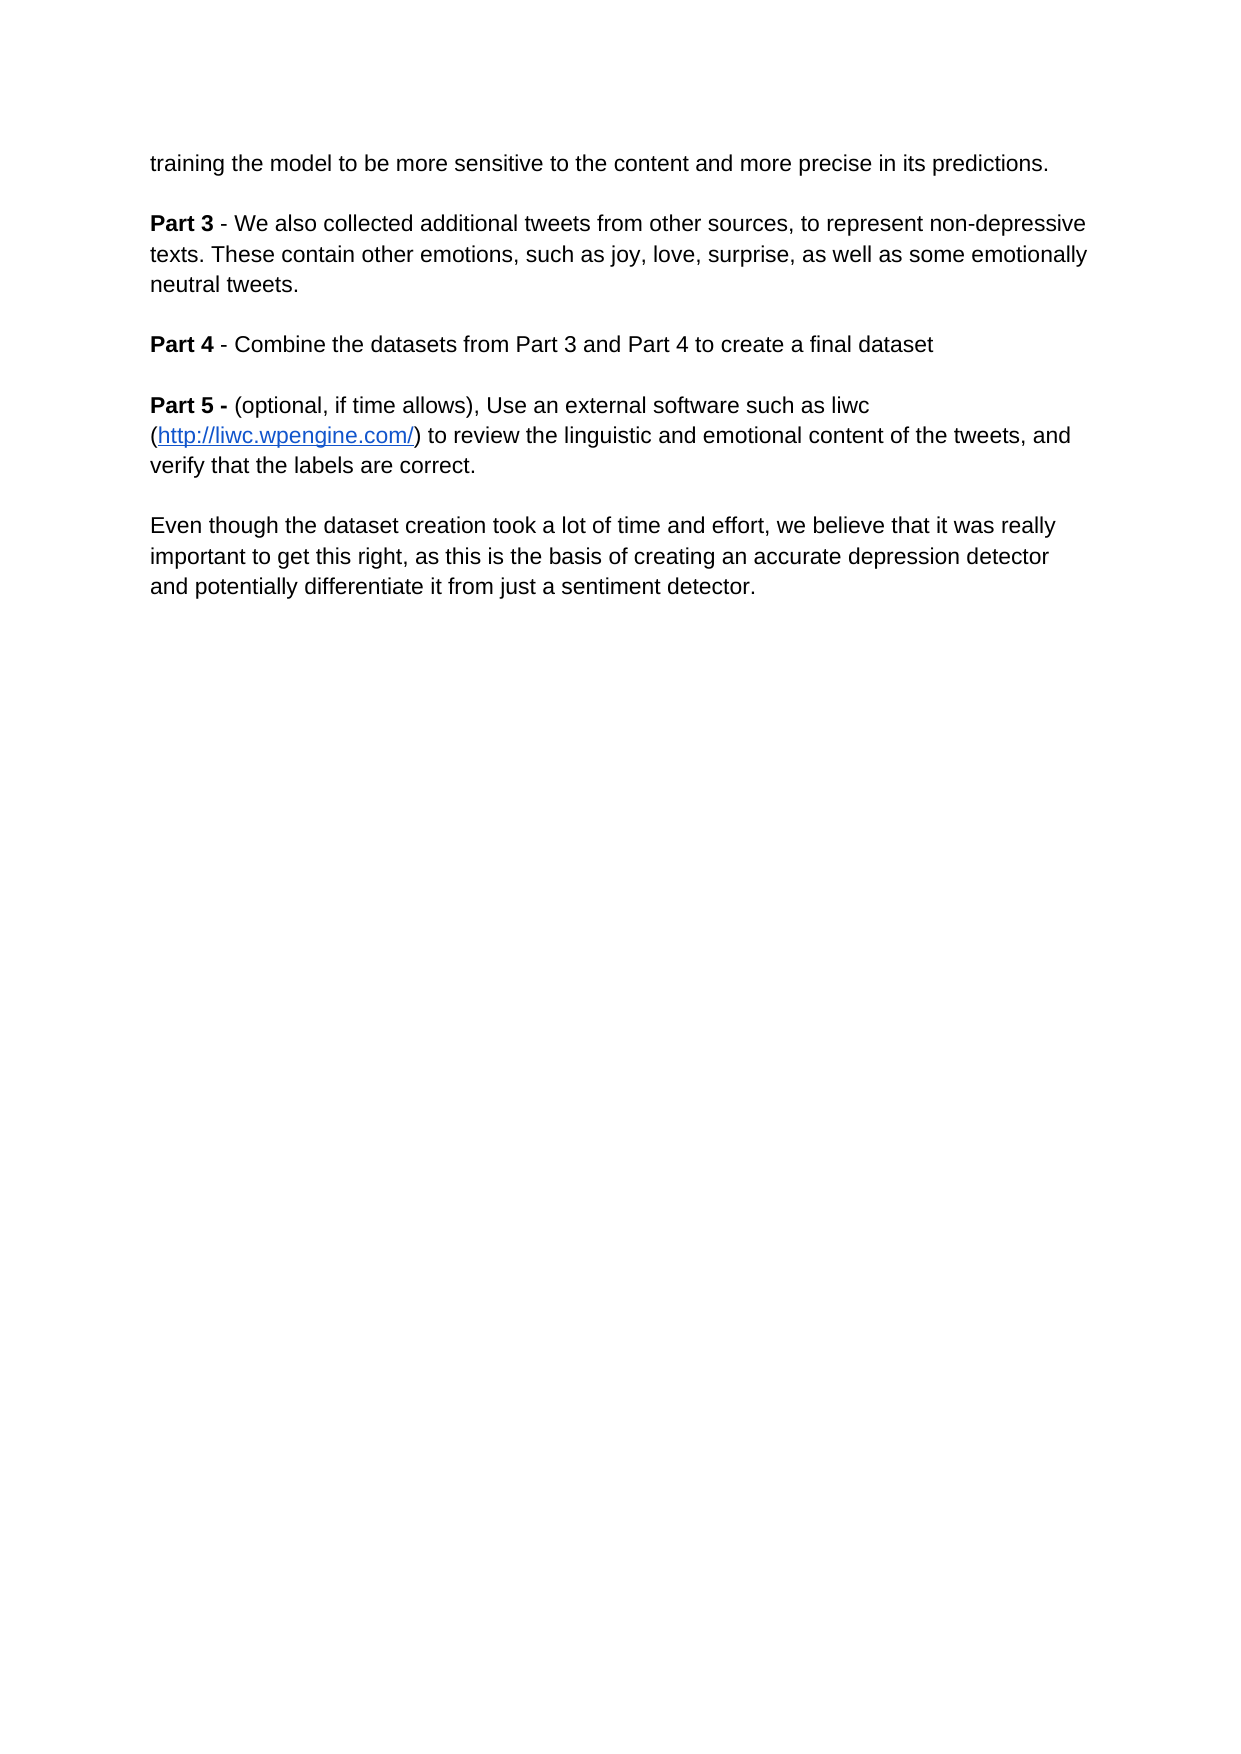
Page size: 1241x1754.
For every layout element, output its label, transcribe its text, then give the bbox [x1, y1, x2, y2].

text Part 4 - Combine the datasets from Part 3 and Part 4 to create a final dataset [150, 331, 1090, 358]
text Even though the dataset creation took a lot of time and effort, we believe that it was really important to get this right, as this is the basis of creating an accurate depression detector and potentially differentiate it from just a sentiment detector. [150, 512, 1090, 599]
text Part 3 - We also collected additional tweets from other sources, to represent non-depressive texts. These contain other emotions, such as joy, love, surprise, as well as some emotionally neutral tweets. [150, 210, 1090, 297]
text training the model to be more sensitive to the content and more precise in its predictions. [150, 150, 1090, 176]
text Part 5 - (optional, if time allows), Use an external software such as liwc (http://liwc.wpengine.com/) to review the linguistic and emotional content of the tweets, and verify that the labels are correct. [150, 392, 1090, 478]
